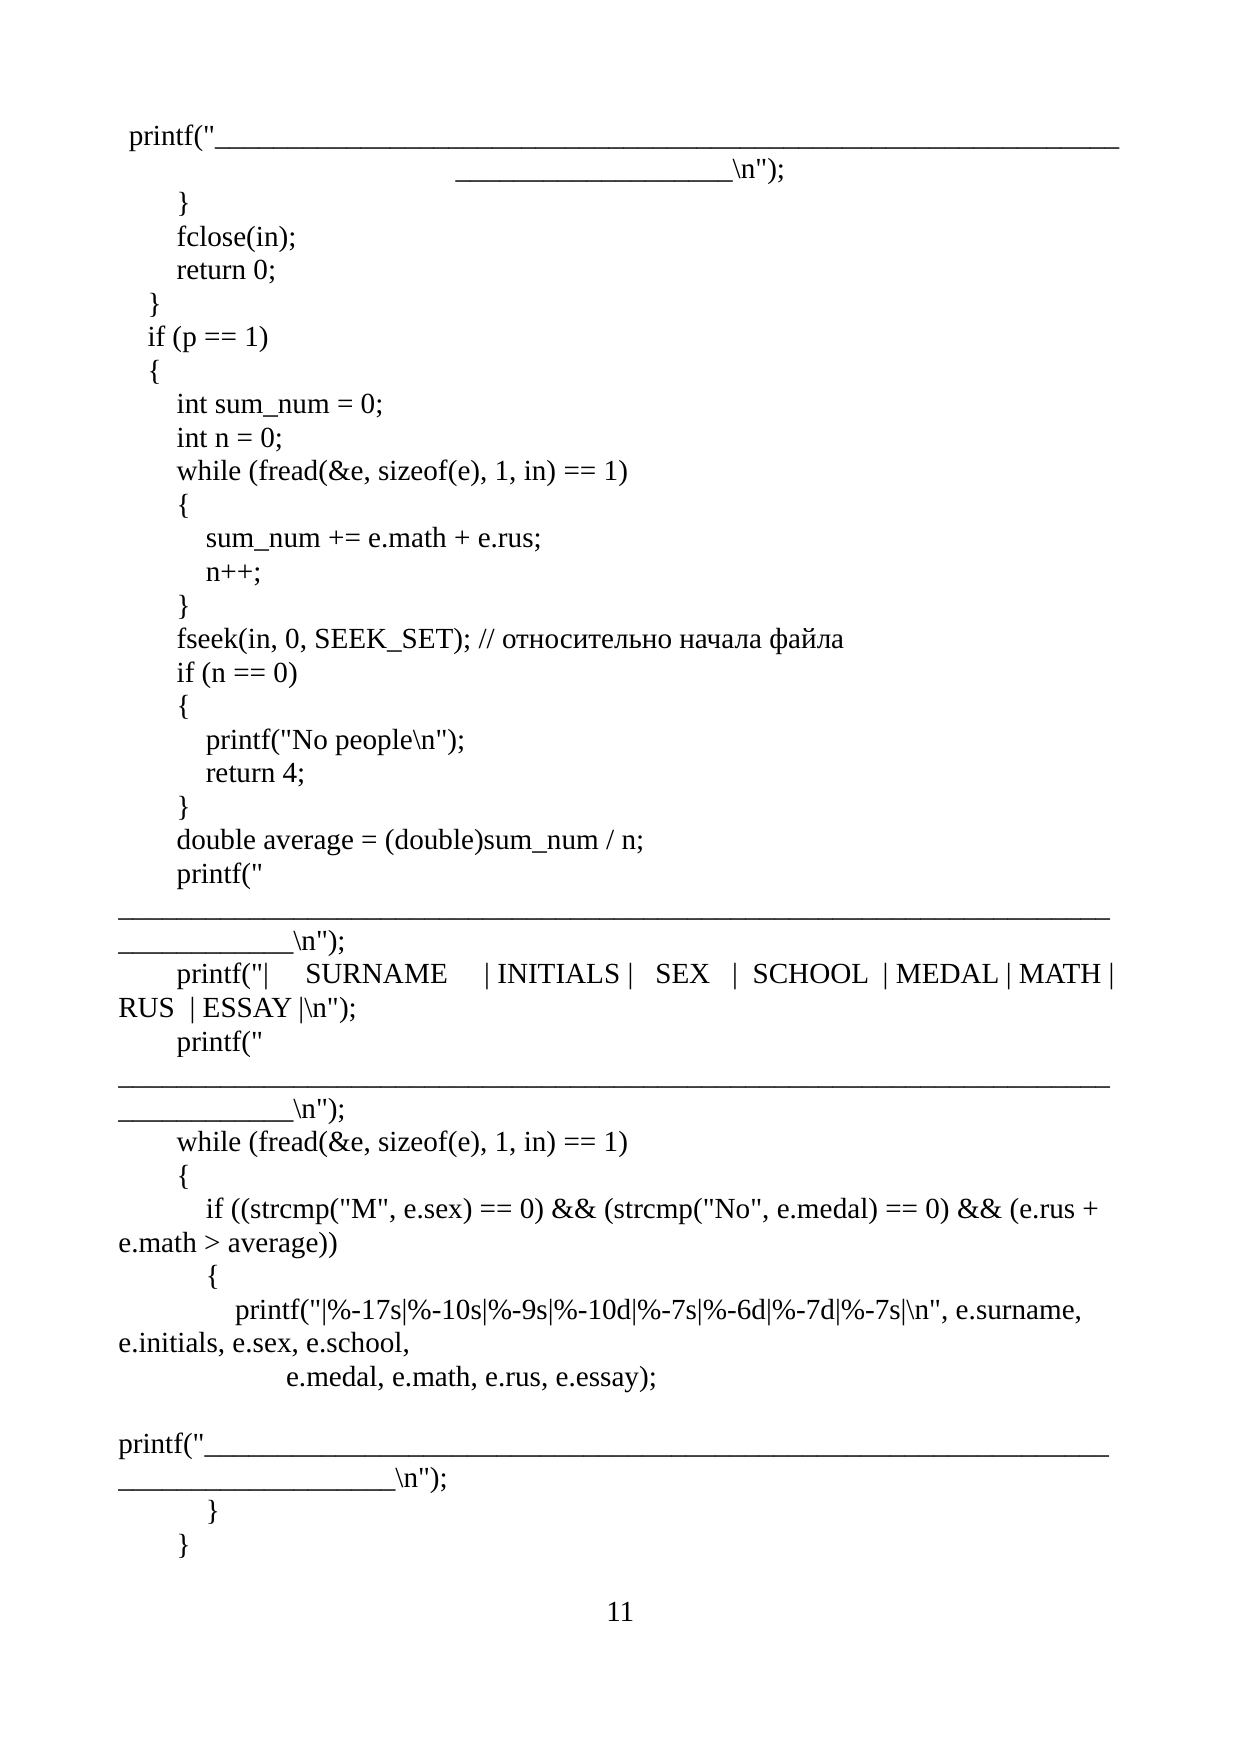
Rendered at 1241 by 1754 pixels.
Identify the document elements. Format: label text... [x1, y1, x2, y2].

text 11 [118, 1594, 1122, 1627]
text printf("| SURNAME | INITIALS | SEX | SCHOOL | MEDAL | MATH | RUS | ESSAY |\n"); [118, 957, 1122, 1024]
text if (n == 0) [118, 655, 1122, 688]
text printf(" ________________________________________________________________________________\n"); [118, 1024, 1122, 1124]
text while (fread(&e, sizeof(e), 1, in) == 1) [118, 1124, 1122, 1158]
text } [118, 1493, 1122, 1527]
text printf("_________________________________________________________________________________\n"); [118, 1393, 1122, 1493]
text printf("|%-17s|%-10s|%-9s|%-10d|%-7s|%-6d|%-7d|%-7s|\n", e.surname, e.initials, e.sex, e.school, [118, 1292, 1122, 1359]
text } [118, 588, 1122, 621]
text { [118, 1158, 1122, 1191]
text return 4; [118, 755, 1122, 789]
text { [118, 487, 1122, 521]
text { [118, 353, 1122, 386]
text printf(" ________________________________________________________________________________\n"); [118, 856, 1122, 957]
text fseek(in, 0, SEEK_SET); // относительно начала файла [118, 621, 1122, 655]
text { [118, 1258, 1122, 1292]
text int sum_num = 0; [118, 386, 1122, 420]
text n++; [118, 554, 1122, 588]
text double average = (double)sum_num / n; [118, 822, 1122, 856]
text if (p == 1) [118, 319, 1122, 353]
text int n = 0; [118, 420, 1122, 453]
text } [118, 1527, 1122, 1560]
text } [118, 789, 1122, 822]
text return 0; [118, 252, 1122, 286]
text { [118, 688, 1122, 722]
text printf("No people\n"); [118, 722, 1122, 755]
text while (fread(&e, sizeof(e), 1, in) == 1) [118, 453, 1122, 487]
text } [118, 185, 1122, 219]
text printf("_________________________________________________________________________________\n"); [118, 118, 1122, 185]
text sum_num += e.math + e.rus; [118, 521, 1122, 554]
text e.medal, e.math, e.rus, e.essay); [118, 1359, 1122, 1393]
text if ((strcmp("M", e.sex) == 0) && (strcmp("No", e.medal) == 0) && (e.rus + e.math > average)) [118, 1191, 1122, 1258]
text fclose(in); [118, 219, 1122, 252]
text } [118, 286, 1122, 319]
